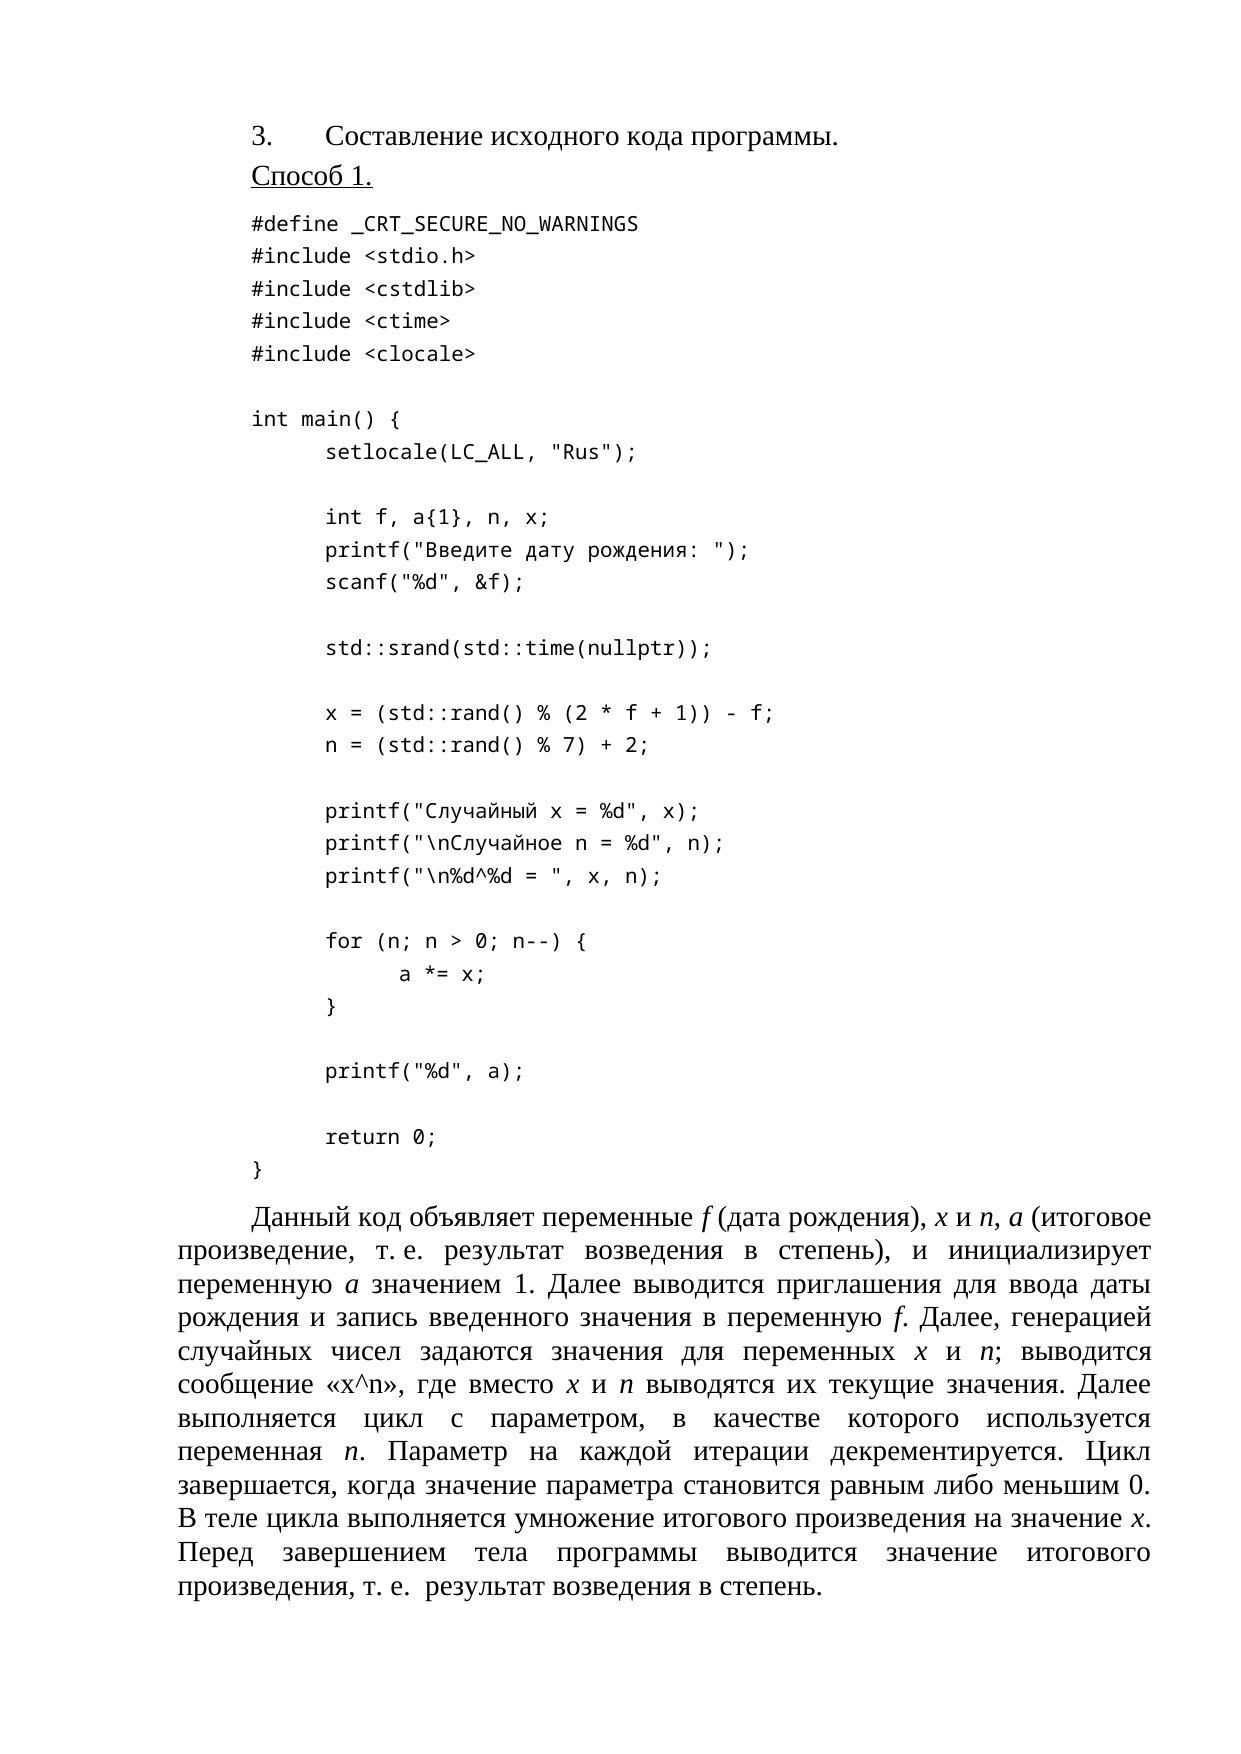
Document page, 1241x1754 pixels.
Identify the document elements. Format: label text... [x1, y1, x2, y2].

text Данный код объявляет переменные f (дата рождения), x и n, a (итоговое произведение, т. е. результат возведения в степень), и инициализирует переменную a значением 1. Далее выводится приглашения для ввода даты рождения и запись введенного значения в переменную f. Далее, генерацией случайных чисел задаются значения для переменных x и n; выводится сообщение «x^n», где вместо x и n выводятся их текущие значения. Далее выполняется цикл с параметром, в качестве которого используется переменная n. Параметр на каждой итерации декрементируется. Цикл завершается, когда значение параметра становится равным либо меньшим 0. В теле цикла выполняется умножение итогового произведения на значение x. Перед завершением тела программы выводится значение итогового произведения, т. е. результат возведения в степень. [177, 1199, 1152, 1601]
text scanf("%d", &f); [177, 567, 1152, 596]
text for (n; n > 0; n--) { [177, 926, 1152, 954]
text #include <clocale> [177, 339, 1152, 368]
text } [177, 1154, 1152, 1183]
text a *= x; [177, 959, 1152, 987]
text setlocale(LC_ALL, "Rus"); [177, 437, 1152, 466]
text std::srand(std::time(nullptr)); [177, 633, 1152, 661]
text printf("Введите дату рождения: "); [177, 535, 1152, 563]
text #define _CRT_SECURE_NO_WARNINGS [177, 209, 1152, 237]
text int main() { [177, 404, 1152, 433]
text printf("Случайный x = %d", x); [177, 796, 1152, 824]
text #include <ctime> [177, 307, 1152, 335]
text printf("\n%d^%d = ", x, n); [177, 861, 1152, 889]
text } [177, 991, 1152, 1020]
text #include <cstdlib> [177, 274, 1152, 302]
list Составление исходного кода программы. [177, 118, 1152, 152]
text printf("\nСлучайное n = %d", n); [177, 828, 1152, 857]
text printf("%d", a); [177, 1057, 1152, 1085]
text return 0; [177, 1122, 1152, 1150]
text x = (std::rand() % (2 * f + 1)) - f; [177, 698, 1152, 726]
text int f, a{1}, n, x; [177, 502, 1152, 531]
text n = (std::rand() % 7) + 2; [177, 731, 1152, 759]
text #include <stdio.h> [177, 241, 1152, 270]
text Способ 1. [177, 158, 1152, 191]
